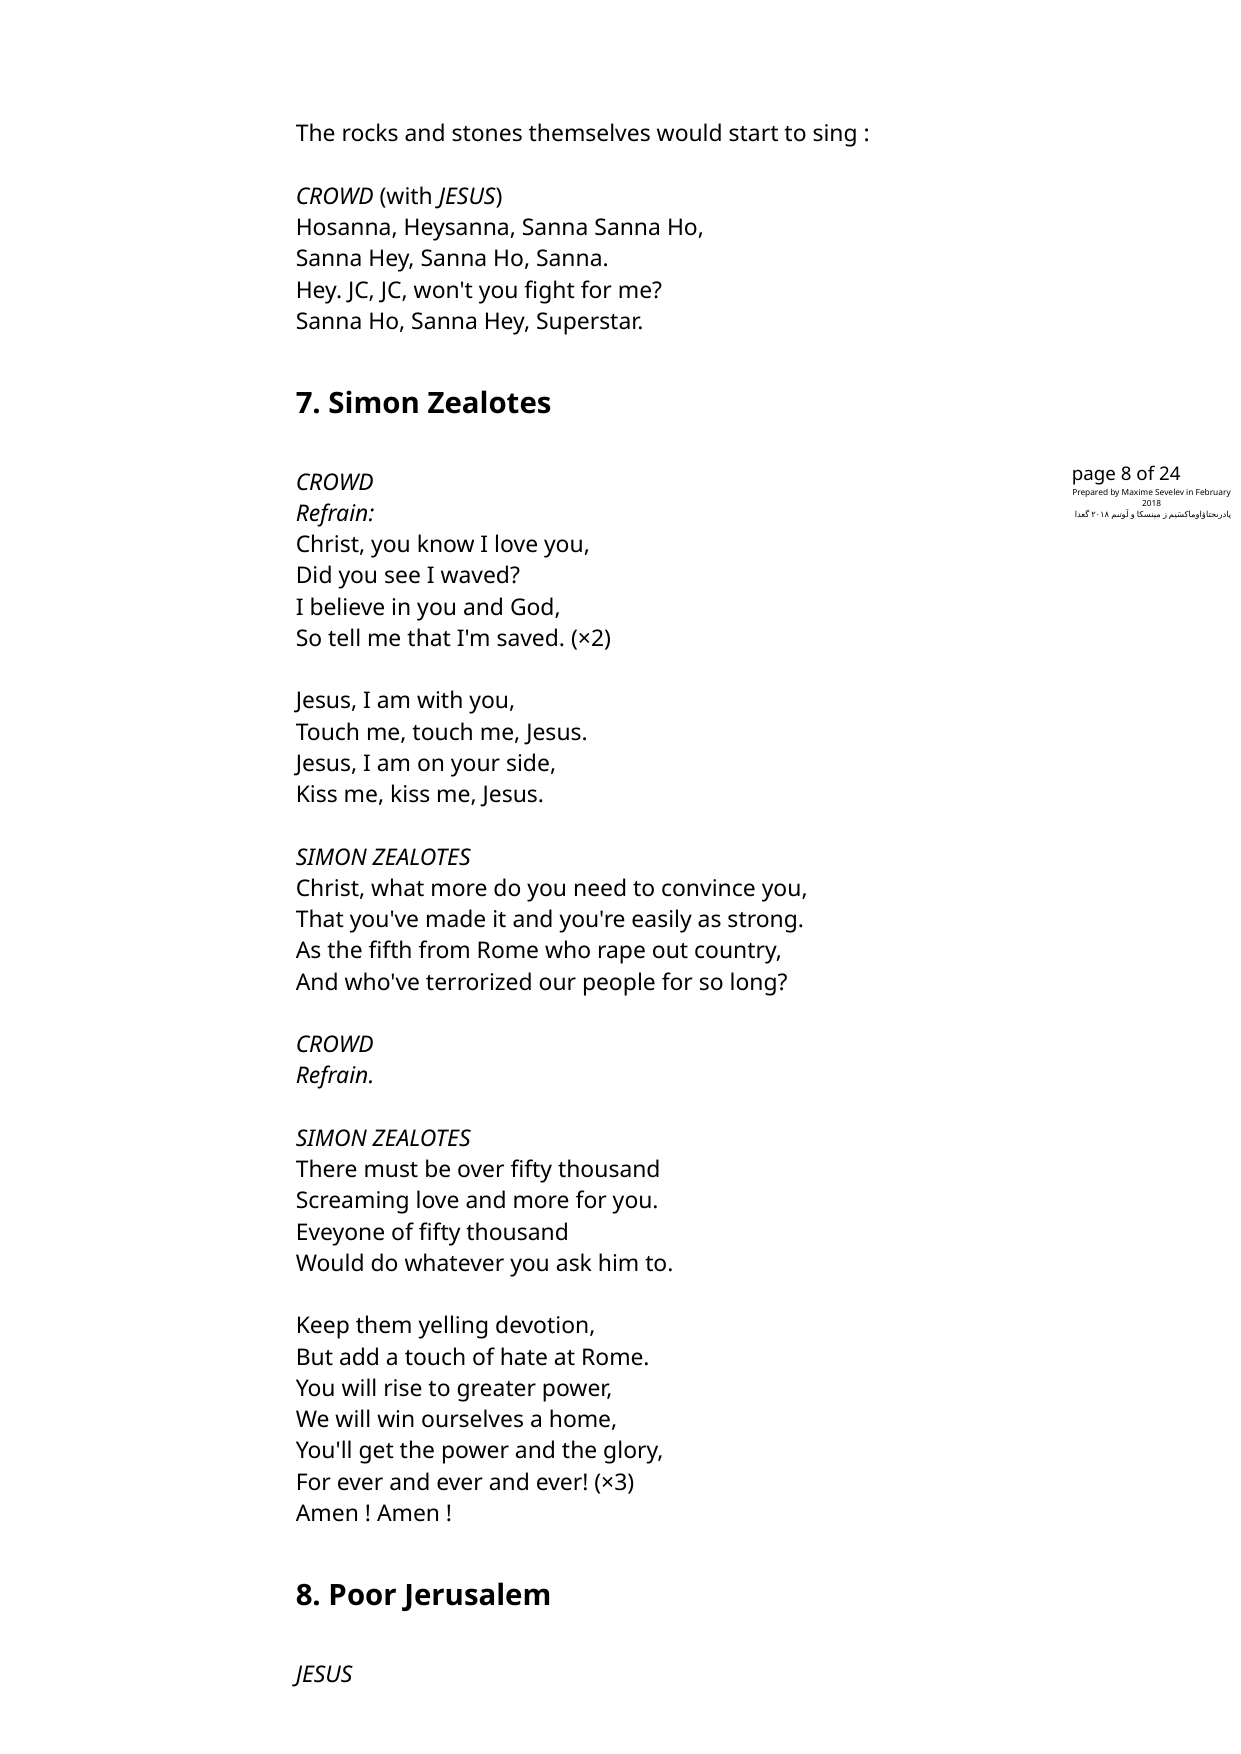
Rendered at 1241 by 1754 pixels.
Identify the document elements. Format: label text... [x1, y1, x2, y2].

text But add a touch of hate at Rome. [296, 1341, 961, 1372]
text Refrain. [296, 1059, 961, 1091]
text Christ, you know I love you, [296, 528, 961, 559]
text As the fifth from Rome who rape out country, [296, 934, 961, 966]
text There must be over fifty thousand [296, 1153, 961, 1184]
text We will win ourselves a home, [296, 1403, 961, 1434]
text And who've terrorized our people for so long? [296, 966, 961, 997]
text Sanna Ho, Sanna Hey, Superstar. [296, 305, 961, 336]
text You'll get the power and the glory, [296, 1434, 961, 1466]
text The rocks and stones themselves would start to sing : [296, 117, 961, 148]
text Jesus, I am on your side, [296, 747, 961, 778]
text That you've made it and you're easily as strong. [296, 903, 961, 934]
text Hey. JC, JC, won't you fight for me? [296, 273, 961, 305]
text Eveyone of fifty thousand [296, 1216, 961, 1247]
text Screaming love and more for you. [296, 1184, 961, 1216]
text CROWD [296, 1028, 961, 1059]
text Amen ! Amen ! [296, 1497, 961, 1528]
text CROWD (with JESUS) [296, 180, 961, 211]
text Touch me, touch me, Jesus. [296, 716, 961, 747]
text So tell me that I'm saved. (×2) [296, 622, 961, 653]
text SIMON ZEALOTES [296, 841, 961, 872]
text Sanna Hey, Sanna Ho, Sanna. [296, 242, 961, 273]
text Did you see I waved? [296, 559, 961, 591]
text Would do whatever you ask him to. [296, 1247, 961, 1278]
text Christ, what more do you need to convince you, [296, 872, 961, 903]
subtitle 7. Simon Zealotes [296, 382, 961, 422]
text Keep them yelling devotion, [296, 1309, 961, 1341]
text Jesus, I am with you, [296, 684, 961, 716]
text Refrain: [296, 497, 961, 528]
text I believe in you and God, [296, 591, 961, 622]
text Kiss me, kiss me, Jesus. [296, 778, 961, 809]
text You will rise to greater power, [296, 1372, 961, 1403]
text Hosanna, Heysanna, Sanna Sanna Ho, [296, 211, 961, 242]
text CROWD [296, 466, 961, 497]
text JESUS [296, 1658, 961, 1689]
subtitle 8. Poor Jerusalem [296, 1574, 961, 1614]
text SIMON ZEALOTES [296, 1122, 961, 1153]
text For ever and ever and ever! (×3) [296, 1466, 961, 1497]
